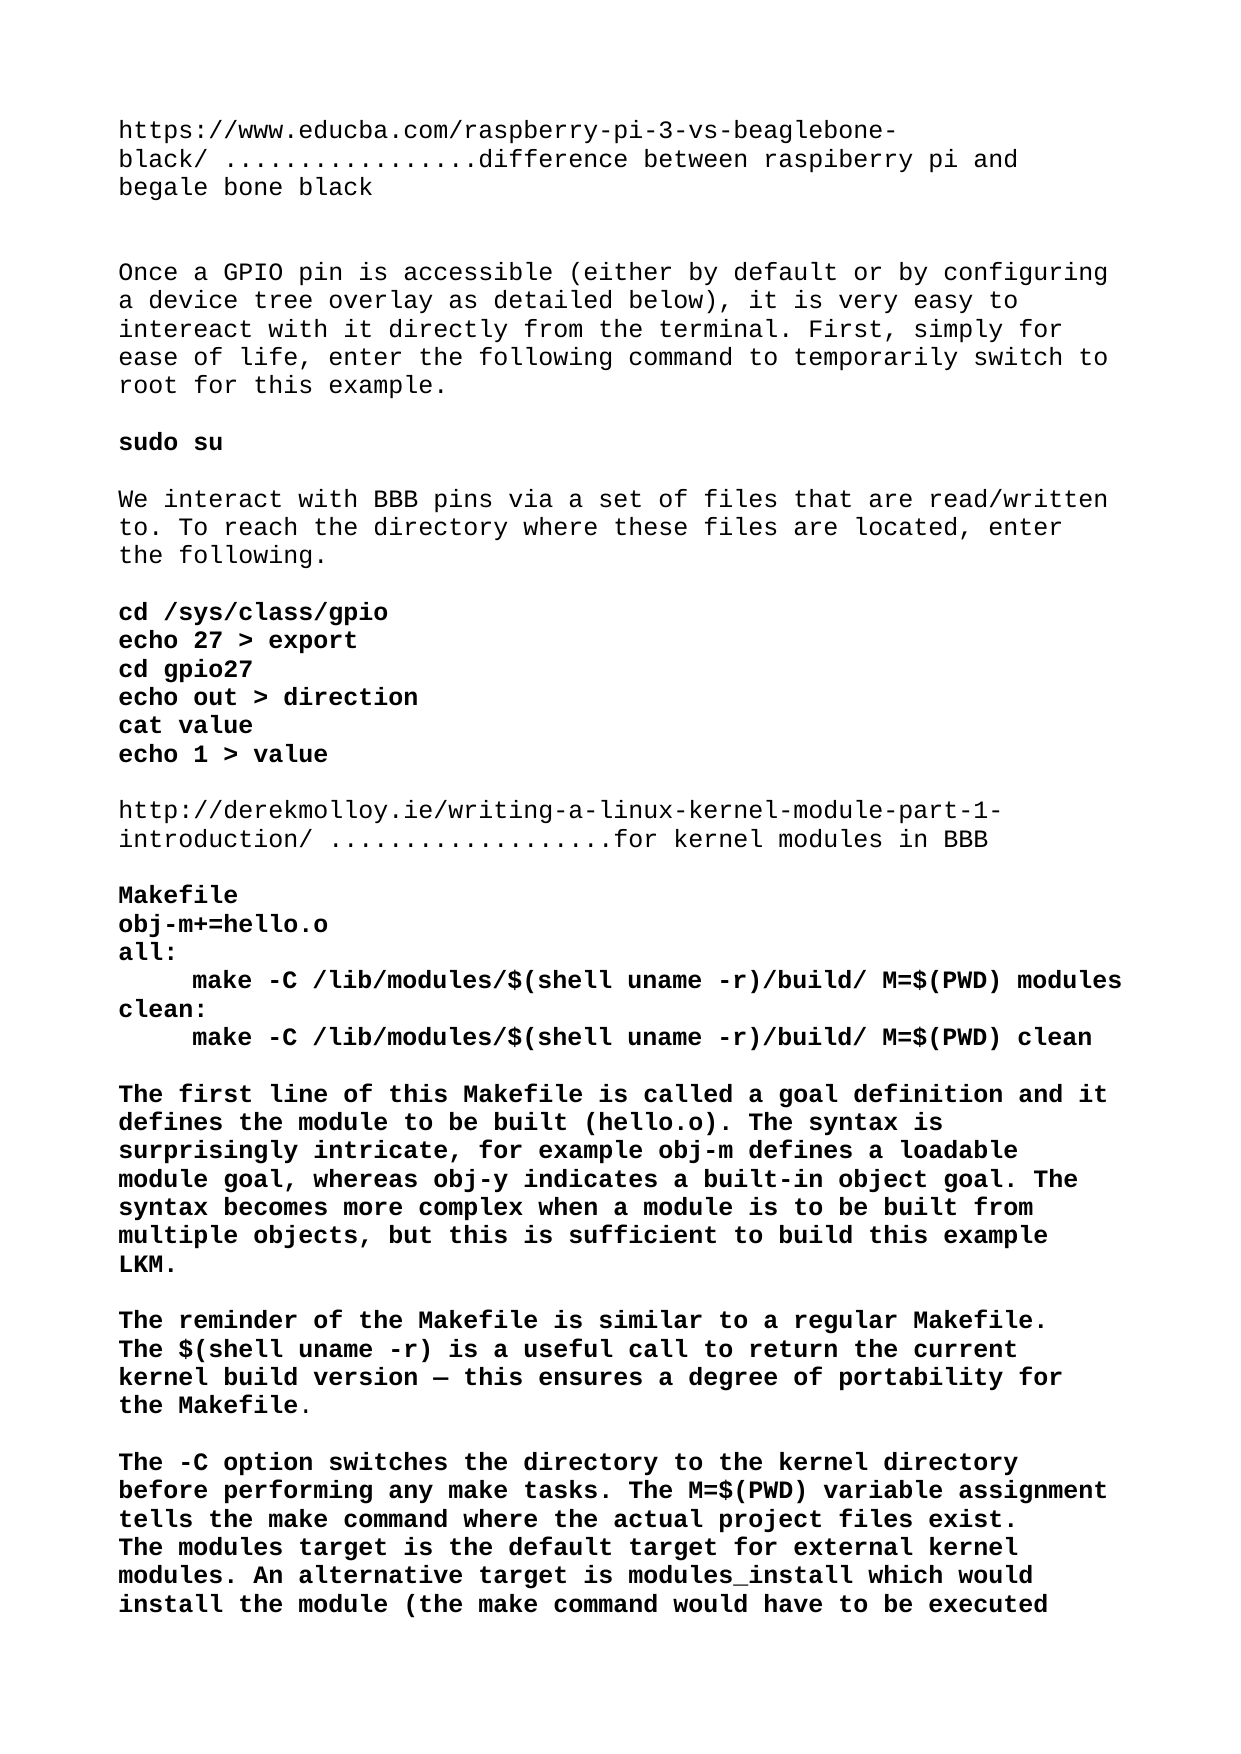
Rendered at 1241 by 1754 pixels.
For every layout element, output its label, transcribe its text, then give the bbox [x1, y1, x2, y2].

text The -C option switches the directory to the kernel directory before performing any make tasks. The M=$(PWD) variable assignment tells the make command where the actual project files exist. [118, 1450, 1122, 1535]
text clean: [118, 996, 1122, 1025]
text obj-m+=hello.o [118, 911, 1122, 940]
text echo 27 > export [118, 628, 1122, 656]
text cat value [118, 713, 1122, 741]
text https://www.educba.com/raspberry-pi-3-vs-beaglebone-black/ .................difference between raspiberry pi and begale bone black [118, 118, 1122, 203]
text echo out > direction [118, 685, 1122, 713]
text sudo su [118, 430, 1122, 458]
text Makefile [118, 883, 1122, 911]
text echo 1 > value [118, 741, 1122, 770]
text http://derekmolloy.ie/writing-a-linux-kernel-module-part-1-introduction/ ...................for kernel modules in BBB [118, 798, 1122, 855]
text make -C /lib/modules/$(shell uname -r)/build/ M=$(PWD) modules [118, 968, 1122, 996]
text The modules target is the default target for external kernel modules. An alternative target is modules_install which would install the module (the make command would have to be executed [118, 1535, 1122, 1620]
text cd gpio27 [118, 656, 1122, 685]
text all: [118, 940, 1122, 968]
text cd /sys/class/gpio [118, 600, 1122, 628]
text We interact with BBB pins via a set of files that are read/written to. To reach the directory where these files are located, enter the following. [118, 486, 1122, 571]
text Once a GPIO pin is accessible (either by default or by configuring a device tree overlay as detailed below), it is very easy to intereact with it directly from the terminal. First, simply for ease of life, enter the following command to temporarily switch to root for this example. [118, 260, 1122, 401]
text make -C /lib/modules/$(shell uname -r)/build/ M=$(PWD) clean [118, 1025, 1122, 1053]
text The first line of this Makefile is called a goal definition and it defines the module to be built (hello.o). The syntax is surprisingly intricate, for example obj-m defines a loadable module goal, whereas obj-y indicates a built-in object goal. The syntax becomes more complex when a module is to be built from multiple objects, but this is sufficient to build this example LKM. [118, 1081, 1122, 1280]
text The reminder of the Makefile is similar to a regular Makefile. The $(shell uname -r) is a useful call to return the current kernel build version — this ensures a degree of portability for the Makefile. [118, 1308, 1122, 1421]
